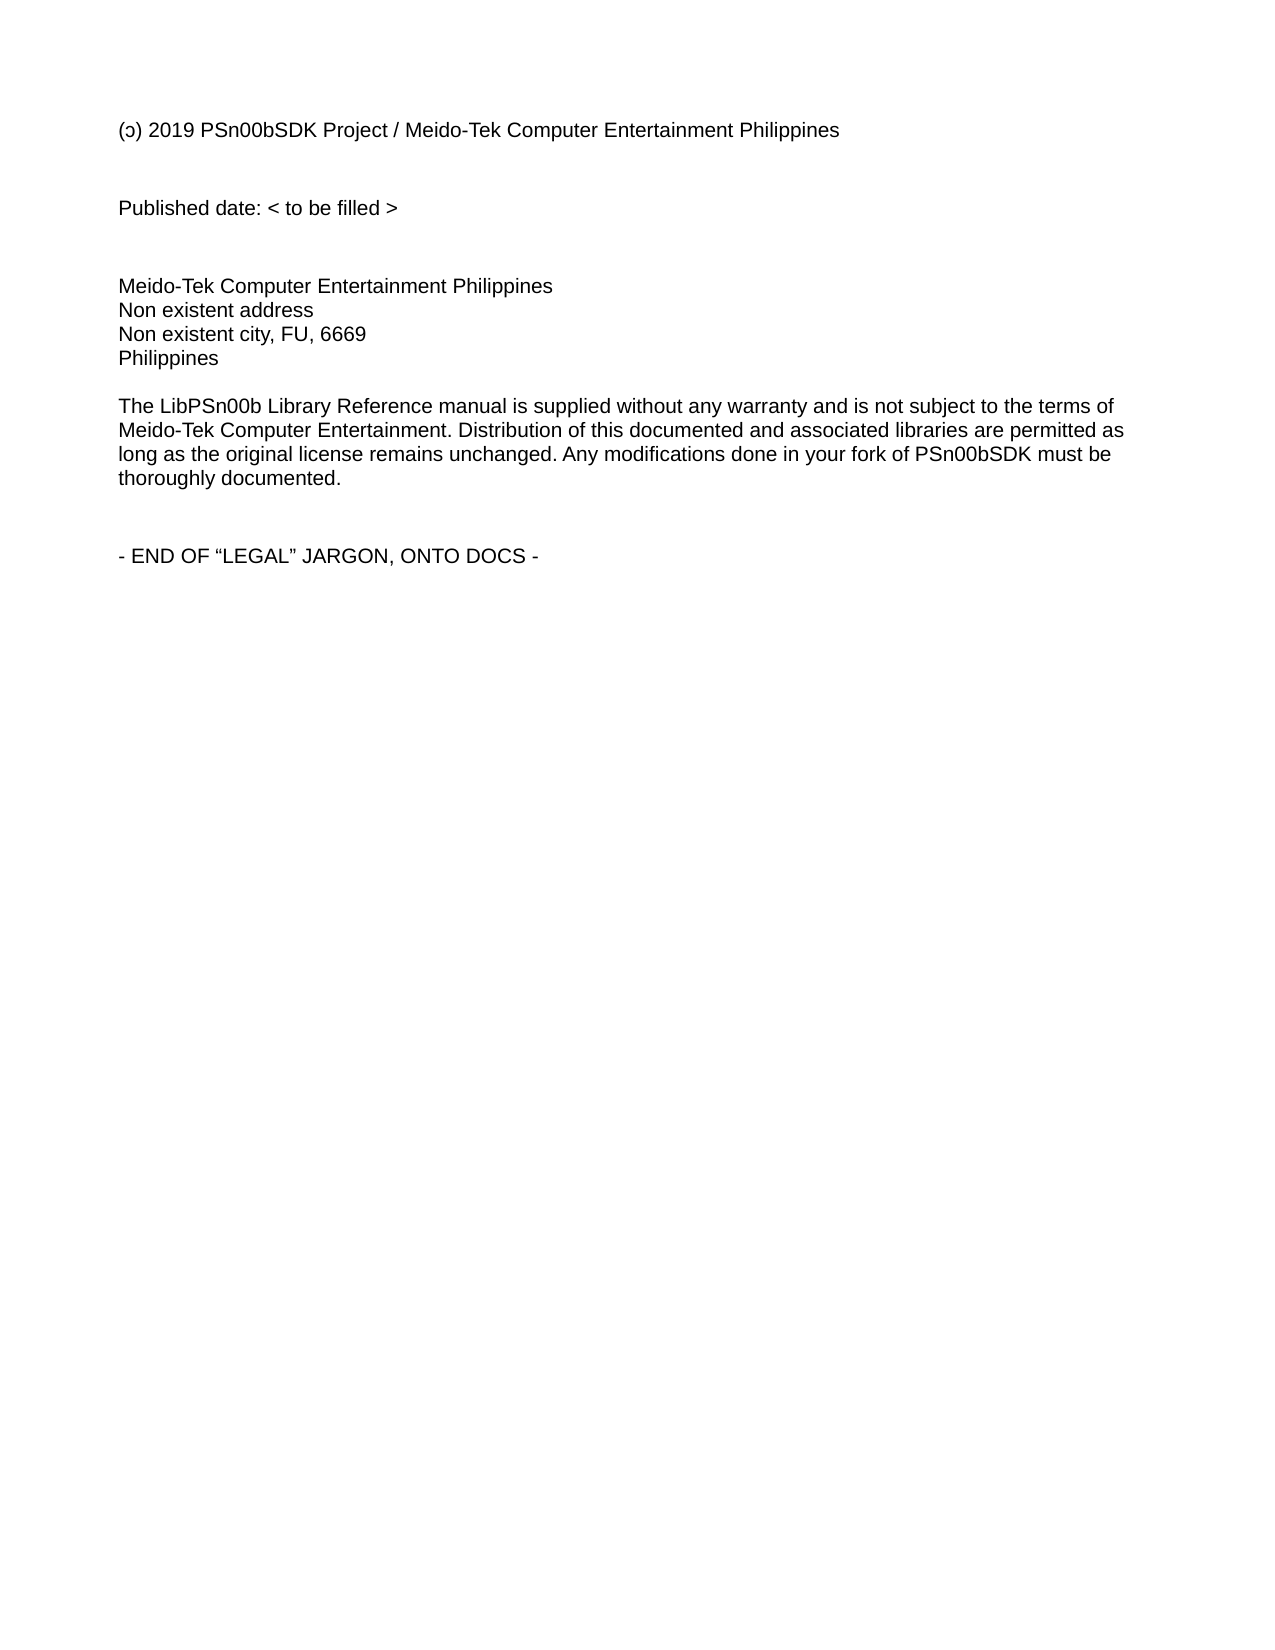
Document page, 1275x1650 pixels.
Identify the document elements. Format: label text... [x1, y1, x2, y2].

text (ɔ) 2019 PSn00bSDK Project / Meido-Tek Computer Entertainment Philippines [118, 118, 1157, 142]
text Non existent address [118, 298, 1157, 322]
text The LibPSn00b Library Reference manual is supplied without any warranty and is not subject to the terms of Meido-Tek Computer Entertainment. Distribution of this documented and associated libraries are permitted as long as the original license remains unchanged. Any modifications done in your fork of PSn00bSDK must be thoroughly documented. [118, 394, 1157, 489]
text Published date: < to be filled > [118, 196, 1157, 220]
text - END OF “LEGAL” JARGON, ONTO DOCS - [118, 543, 1157, 567]
text Meido-Tek Computer Entertainment Philippines [118, 274, 1157, 298]
text Non existent city, FU, 6669 [118, 322, 1157, 346]
text Philippines [118, 346, 1157, 370]
